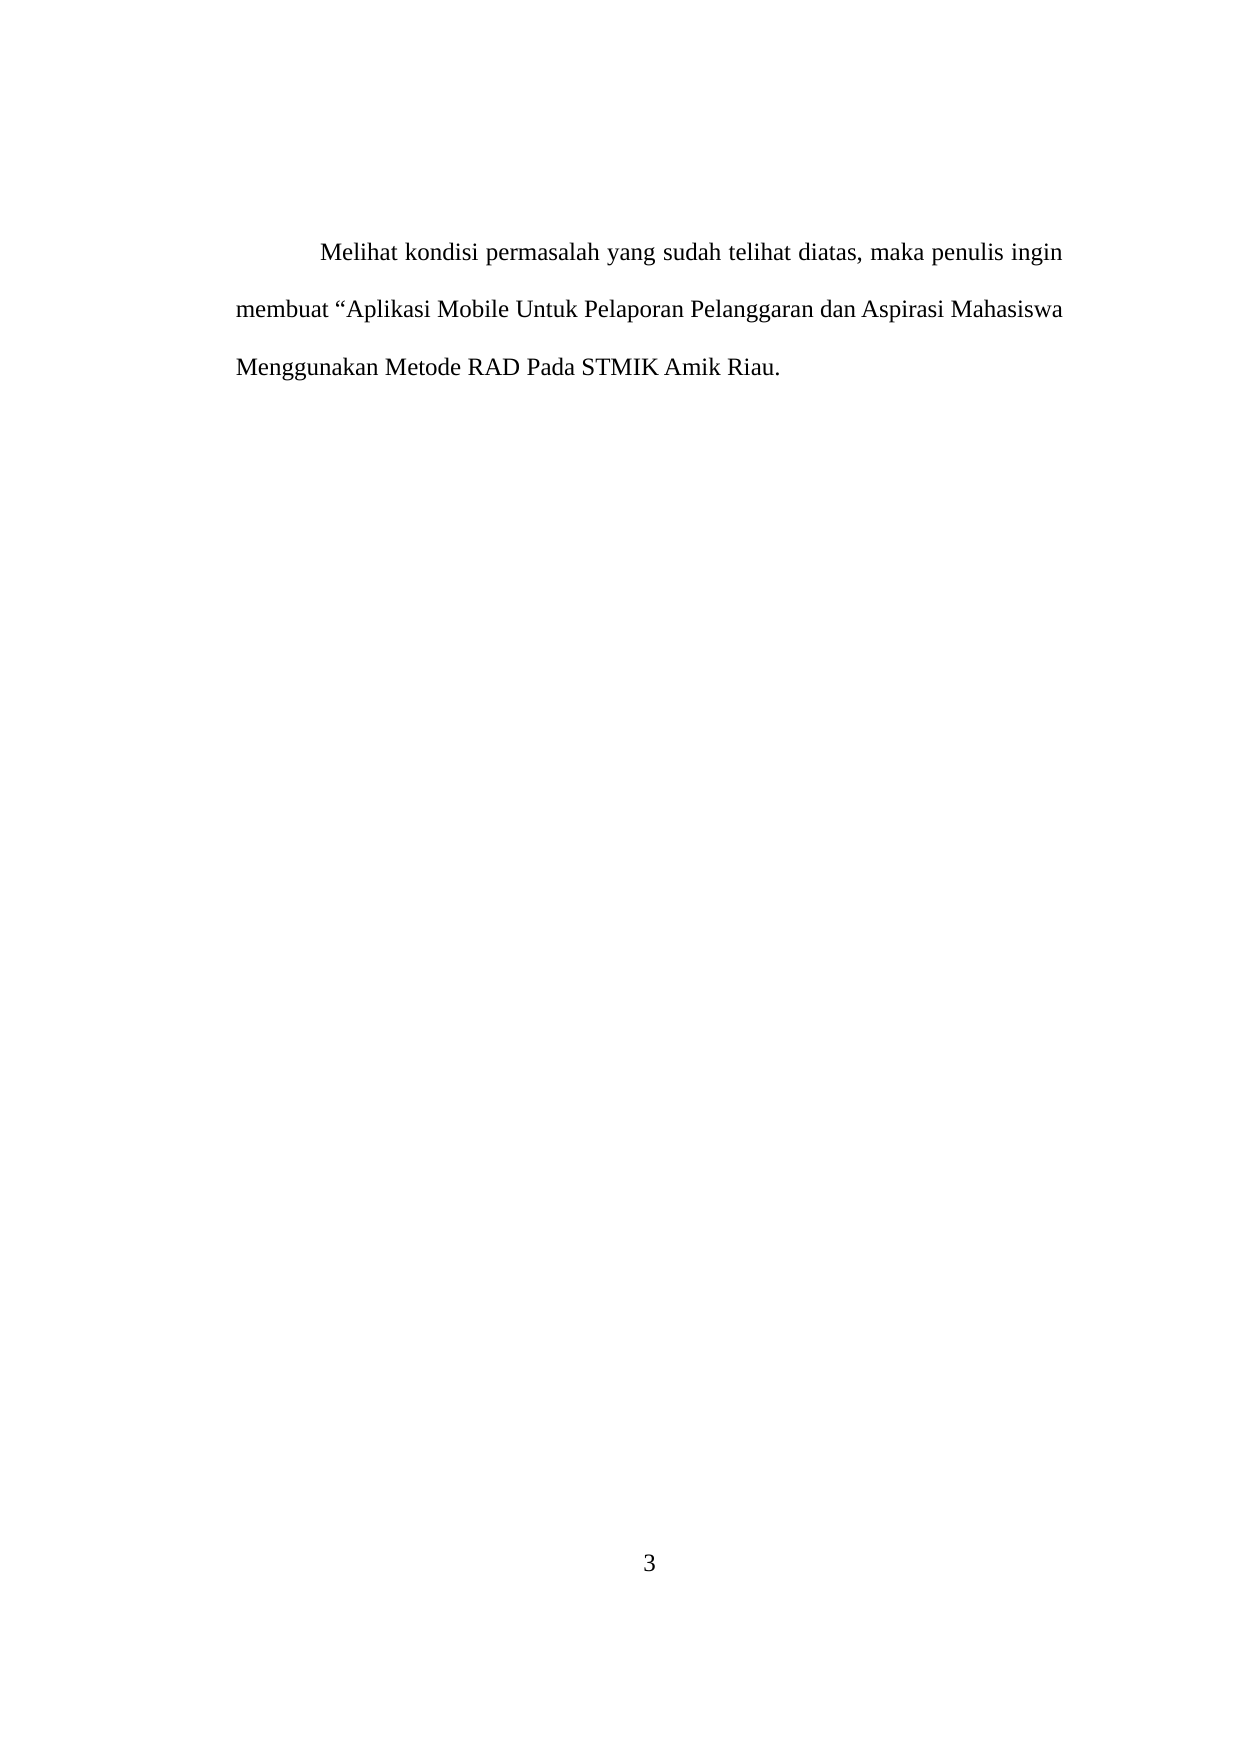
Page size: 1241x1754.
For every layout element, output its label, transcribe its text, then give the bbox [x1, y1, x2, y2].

text Melihat kondisi permasalah yang sudah telihat diatas, maka penulis ingin membuat “Aplikasi Mobile Untuk Pelaporan Pelanggaran dan Aspirasi Mahasiswa Menggunakan Metode RAD Pada STMIK Amik Riau. [236, 237, 1063, 381]
